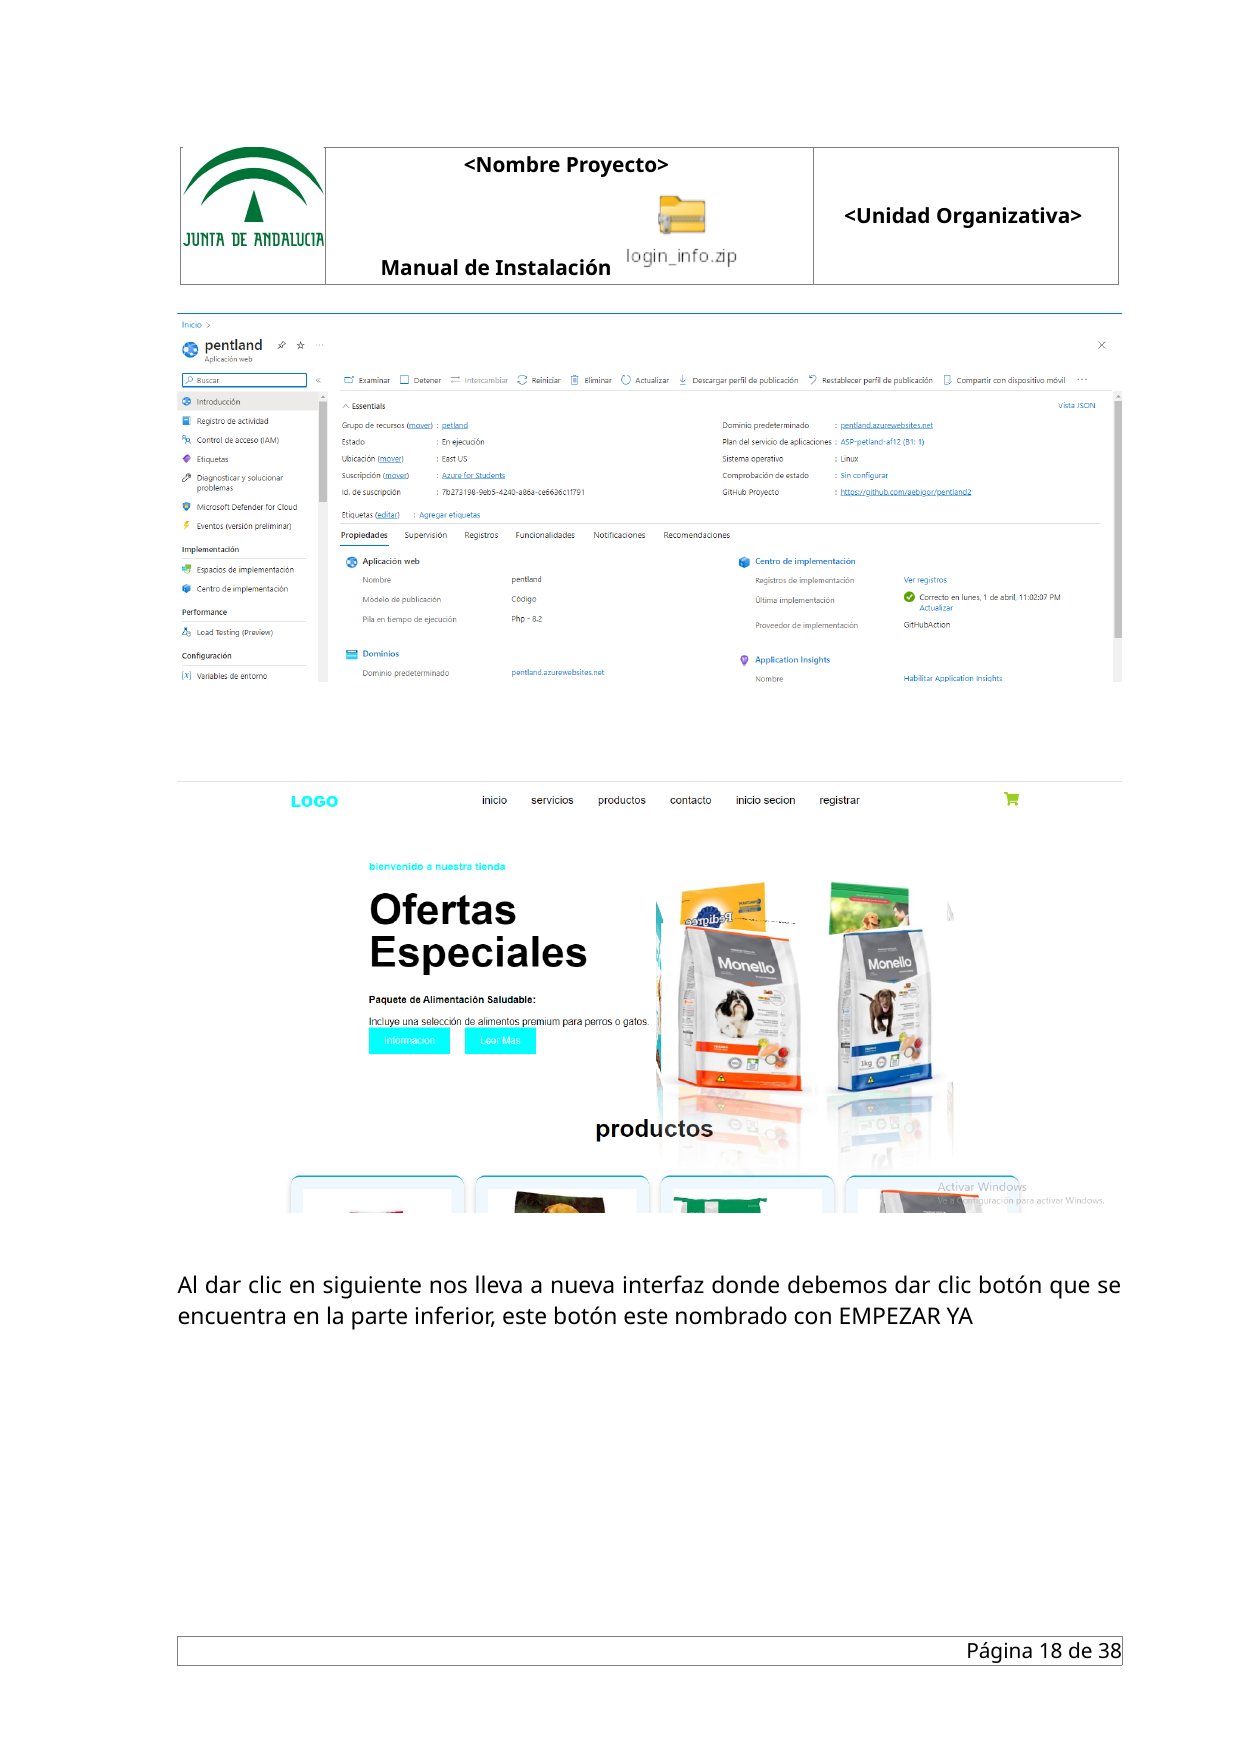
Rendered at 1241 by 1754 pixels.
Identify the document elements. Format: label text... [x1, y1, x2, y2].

text Al dar clic en siguiente nos lleva a nueva interfaz donde debemos dar clic botón que se encuentra en la parte inferior, este botón este nombrado con EMPEZAR YA [177, 1268, 1122, 1331]
